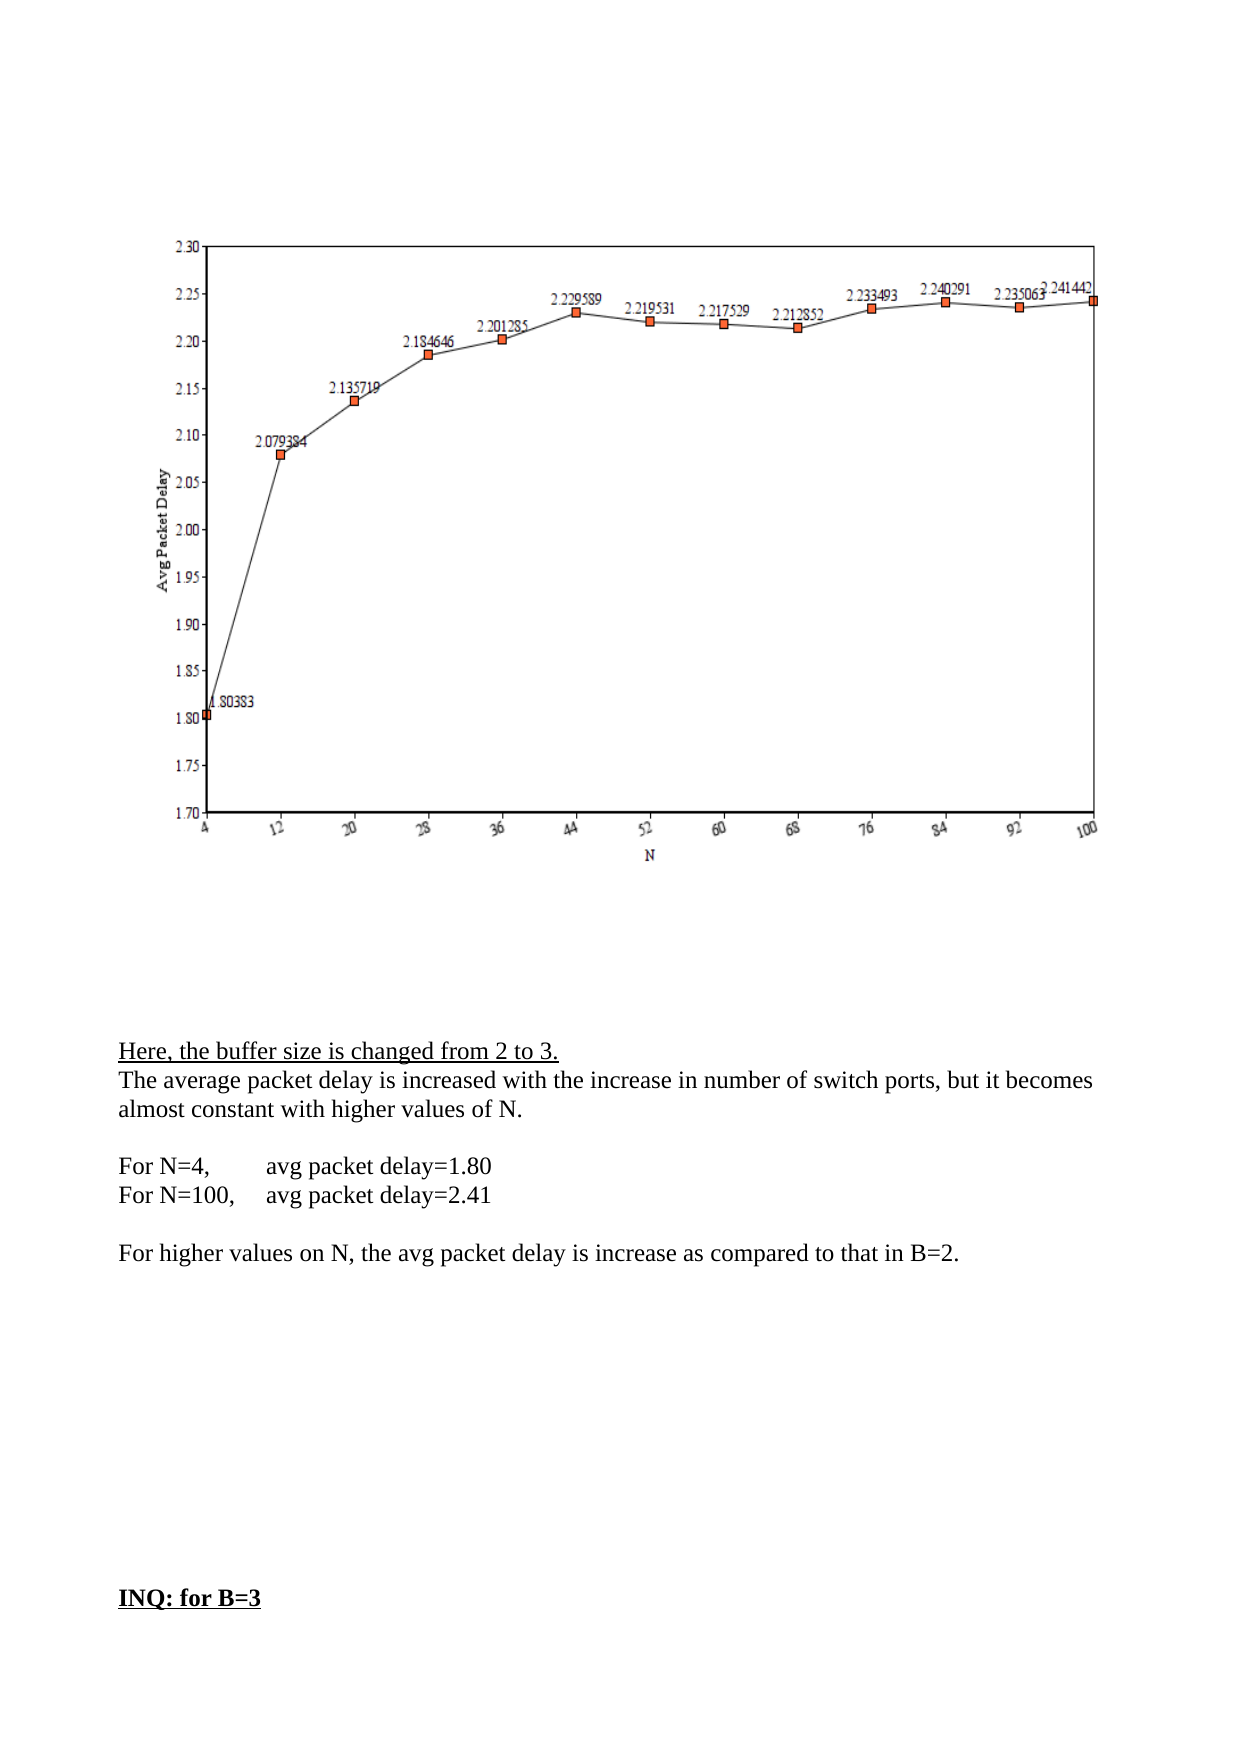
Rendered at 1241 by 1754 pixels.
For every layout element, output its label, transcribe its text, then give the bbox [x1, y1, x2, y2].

text The average packet delay is increased with the increase in number of switch ports, but it becomes almost constant with higher values of N. [118, 1065, 1122, 1123]
text INQ: for B=3 [118, 1583, 1122, 1611]
text For N=100, avg packet delay=2.41 [118, 1180, 1122, 1209]
text For higher values on N, the avg packet delay is increase as compared to that in B=2. [118, 1238, 1122, 1266]
text Here, the buffer size is changed from 2 to 3. [118, 1036, 1122, 1065]
text For N=4, avg packet delay=1.80 [118, 1151, 1122, 1180]
picture [118, 146, 1123, 979]
